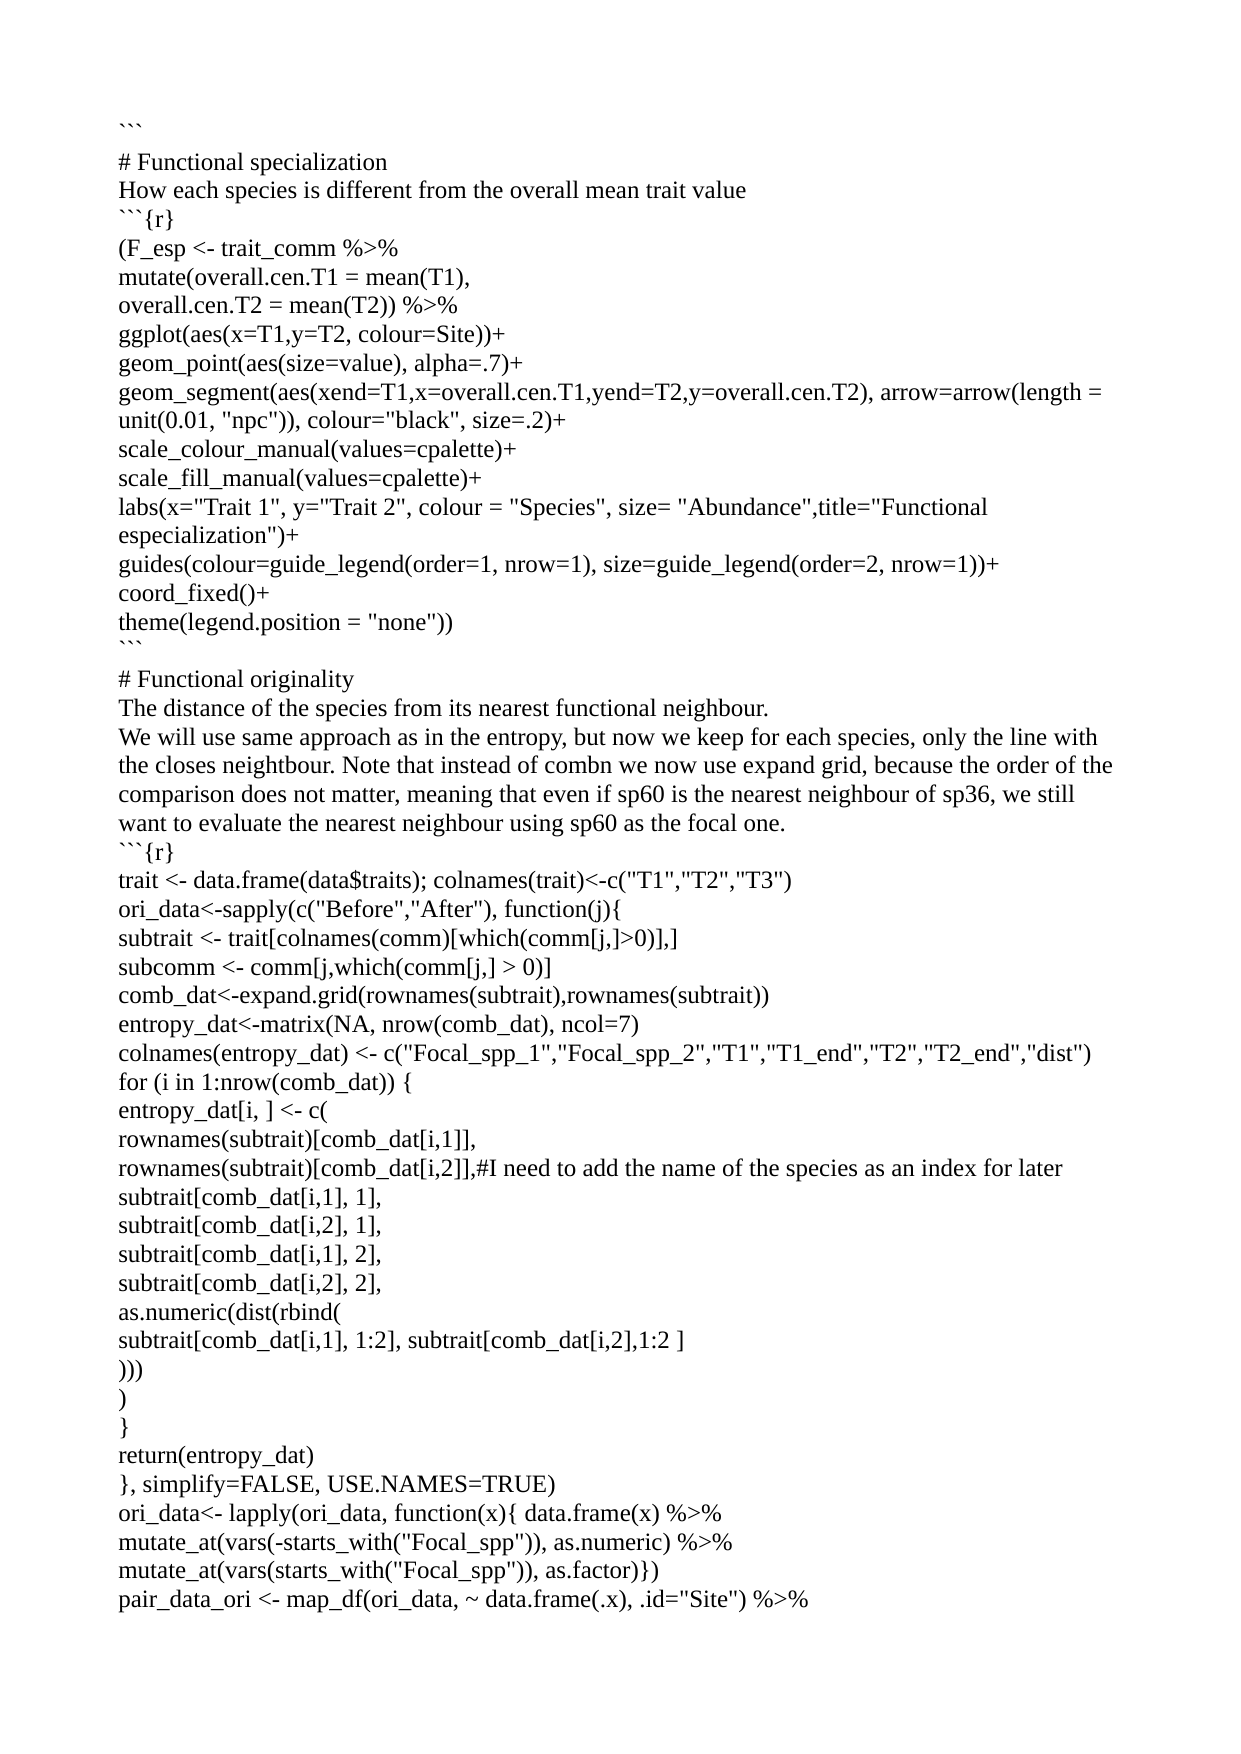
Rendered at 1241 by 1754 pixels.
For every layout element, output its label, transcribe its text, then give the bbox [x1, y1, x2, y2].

text theme(legend.position = "none")) [118, 607, 1122, 636]
text for (i in 1:nrow(comb_dat)) { [118, 1067, 1122, 1096]
text ``` [118, 636, 1122, 664]
text scale_colour_manual(values=cpalette)+ [118, 434, 1122, 463]
text rownames(subtrait)[comb_dat[i,2]],#I need to add the name of the species as an index for later [118, 1153, 1122, 1182]
text ori_data<-sapply(c("Before","After"), function(j){ [118, 894, 1122, 923]
text ``` [118, 118, 1122, 147]
text geom_point(aes(size=value), alpha=.7)+ [118, 348, 1122, 377]
text (F_esp <- trait_comm %>% [118, 233, 1122, 262]
text pair_data_ori <- map_df(ori_data, ~ data.frame(.x), .id="Site") %>% [118, 1584, 1122, 1613]
text mutate_at(vars(-starts_with("Focal_spp")), as.numeric) %>% [118, 1527, 1122, 1556]
text mutate_at(vars(starts_with("Focal_spp")), as.factor)}) [118, 1556, 1122, 1584]
text # Functional originality [118, 664, 1122, 693]
text mutate(overall.cen.T1 = mean(T1), [118, 262, 1122, 291]
text subtrait[comb_dat[i,2], 1], [118, 1211, 1122, 1239]
text comb_dat<-expand.grid(rownames(subtrait),rownames(subtrait)) [118, 981, 1122, 1009]
text subtrait[comb_dat[i,1], 1:2], subtrait[comb_dat[i,2],1:2 ] [118, 1326, 1122, 1354]
text overall.cen.T2 = mean(T2)) %>% [118, 291, 1122, 319]
text guides(colour=guide_legend(order=1, nrow=1), size=guide_legend(order=2, nrow=1))+ [118, 549, 1122, 578]
text subtrait[comb_dat[i,1], 2], [118, 1239, 1122, 1268]
text # Functional specialization [118, 147, 1122, 176]
text entropy_dat[i, ] <- c( [118, 1096, 1122, 1124]
text How each species is different from the overall mean trait value [118, 176, 1122, 204]
text ```{r} [118, 204, 1122, 233]
text The distance of the species from its nearest functional neighbour. [118, 693, 1122, 722]
text geom_segment(aes(xend=T1,x=overall.cen.T1,yend=T2,y=overall.cen.T2), arrow=arrow(length = unit(0.01, "npc")), colour="black", size=.2)+ [118, 377, 1122, 434]
text ggplot(aes(x=T1,y=T2, colour=Site))+ [118, 319, 1122, 348]
text trait <- data.frame(data$traits); colnames(trait)<-c("T1","T2","T3") [118, 866, 1122, 894]
text ))) [118, 1354, 1122, 1383]
text colnames(entropy_dat) <- c("Focal_spp_1","Focal_spp_2","T1","T1_end","T2","T2_end","dist") [118, 1038, 1122, 1067]
text coord_fixed()+ [118, 578, 1122, 607]
text as.numeric(dist(rbind( [118, 1297, 1122, 1326]
text return(entropy_dat) [118, 1441, 1122, 1469]
text labs(x="Trait 1", y="Trait 2", colour = "Species", size= "Abundance",title="Functional especialization")+ [118, 492, 1122, 549]
text subcomm <- comm[j,which(comm[j,] > 0)] [118, 952, 1122, 981]
text scale_fill_manual(values=cpalette)+ [118, 463, 1122, 492]
text subtrait <- trait[colnames(comm)[which(comm[j,]>0)],] [118, 923, 1122, 952]
text subtrait[comb_dat[i,2], 2], [118, 1268, 1122, 1297]
text rownames(subtrait)[comb_dat[i,1]], [118, 1124, 1122, 1153]
text ```{r} [118, 837, 1122, 866]
text }, simplify=FALSE, USE.NAMES=TRUE) [118, 1469, 1122, 1498]
text ) [118, 1383, 1122, 1412]
text entropy_dat<-matrix(NA, nrow(comb_dat), ncol=7) [118, 1009, 1122, 1038]
text ori_data<- lapply(ori_data, function(x){ data.frame(x) %>% [118, 1498, 1122, 1527]
text } [118, 1412, 1122, 1441]
text subtrait[comb_dat[i,1], 1], [118, 1182, 1122, 1211]
text We will use same approach as in the entropy, but now we keep for each species, only the line with the closes neightbour. Note that instead of combn we now use expand grid, because the order of the comparison does not matter, meaning that even if sp60 is the nearest neighbour of sp36, we still want to evaluate the nearest neighbour using sp60 as the focal one. [118, 722, 1122, 837]
